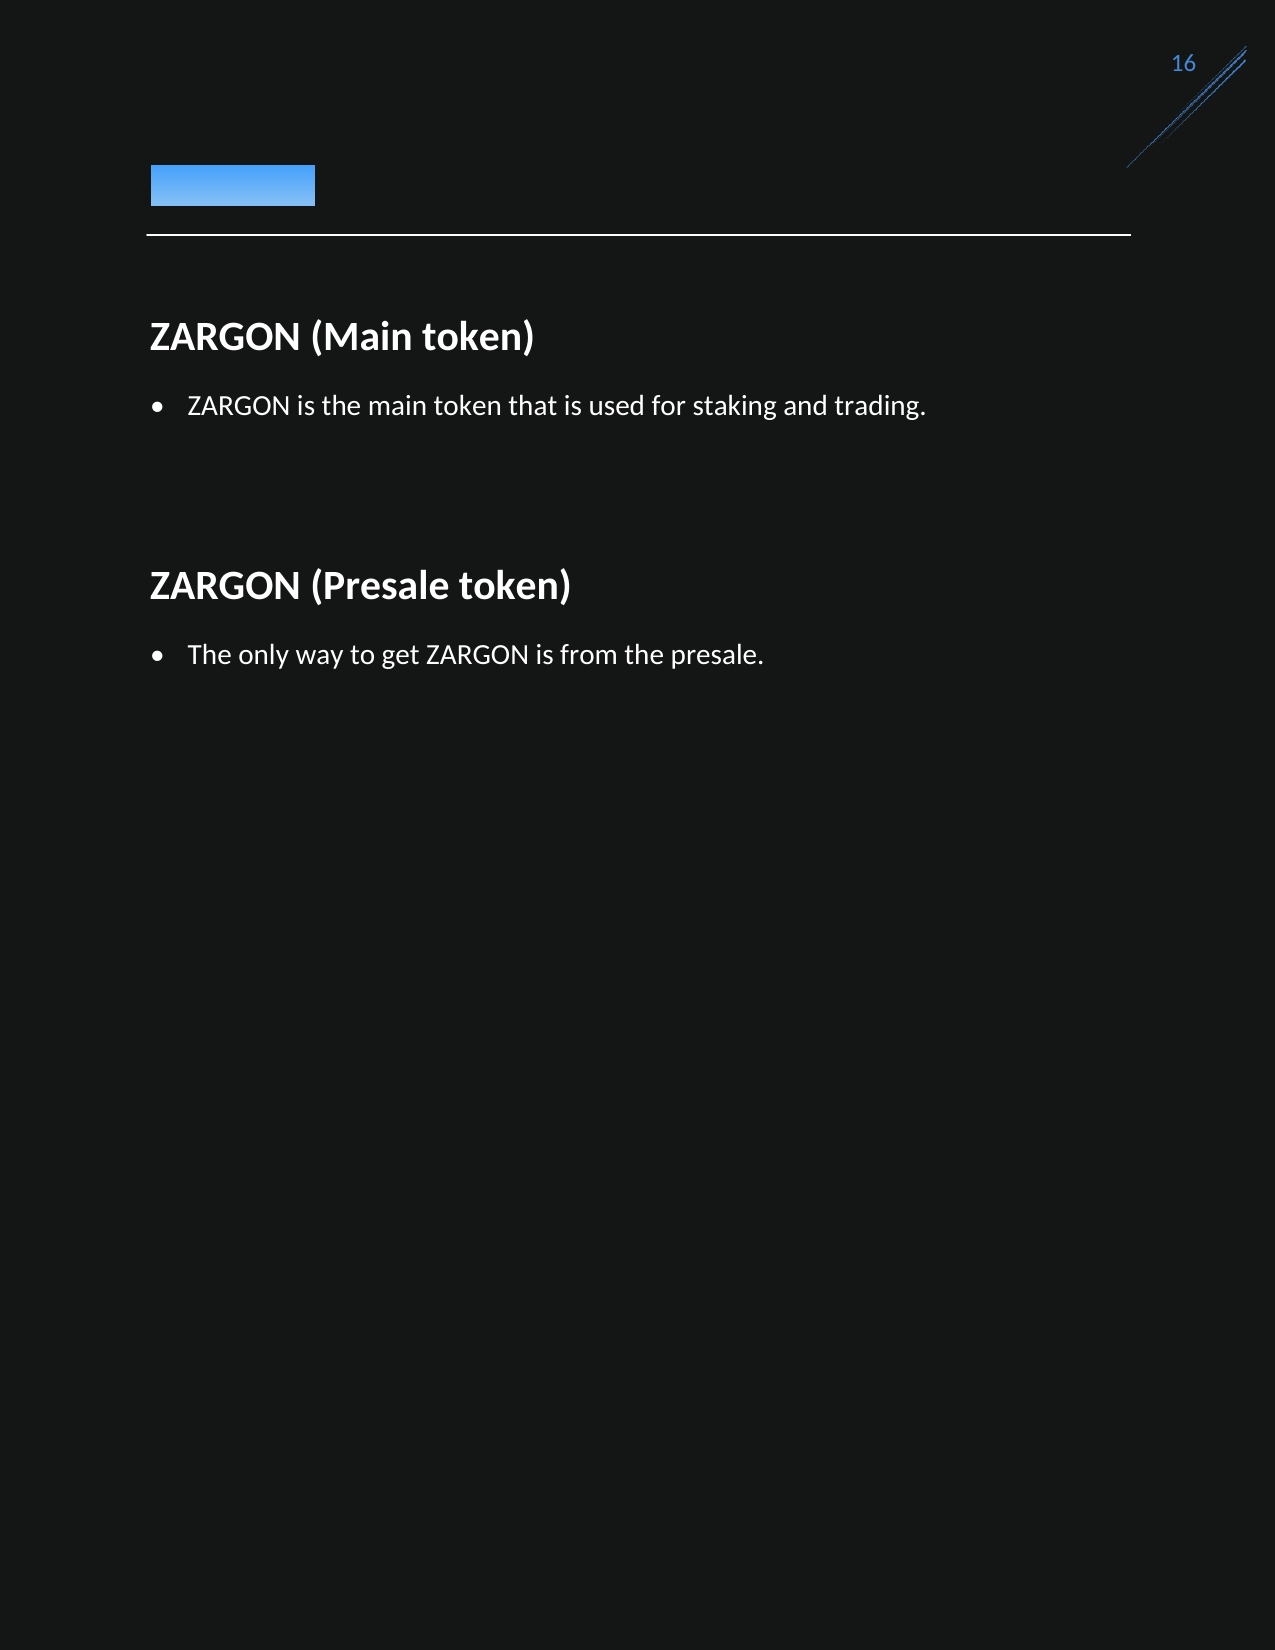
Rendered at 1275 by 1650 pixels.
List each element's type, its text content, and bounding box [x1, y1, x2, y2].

list ZARGON is the main token that is used for staking and trading. [150, 387, 1196, 422]
text 16 [150, 47, 1196, 77]
list The only way to get ZARGON is from the presale. [150, 636, 1196, 672]
picture [0, 0, 1275, 1650]
text ZARGON (Main token) [150, 309, 1196, 360]
text ZARGON (Presale token) [150, 559, 1196, 610]
